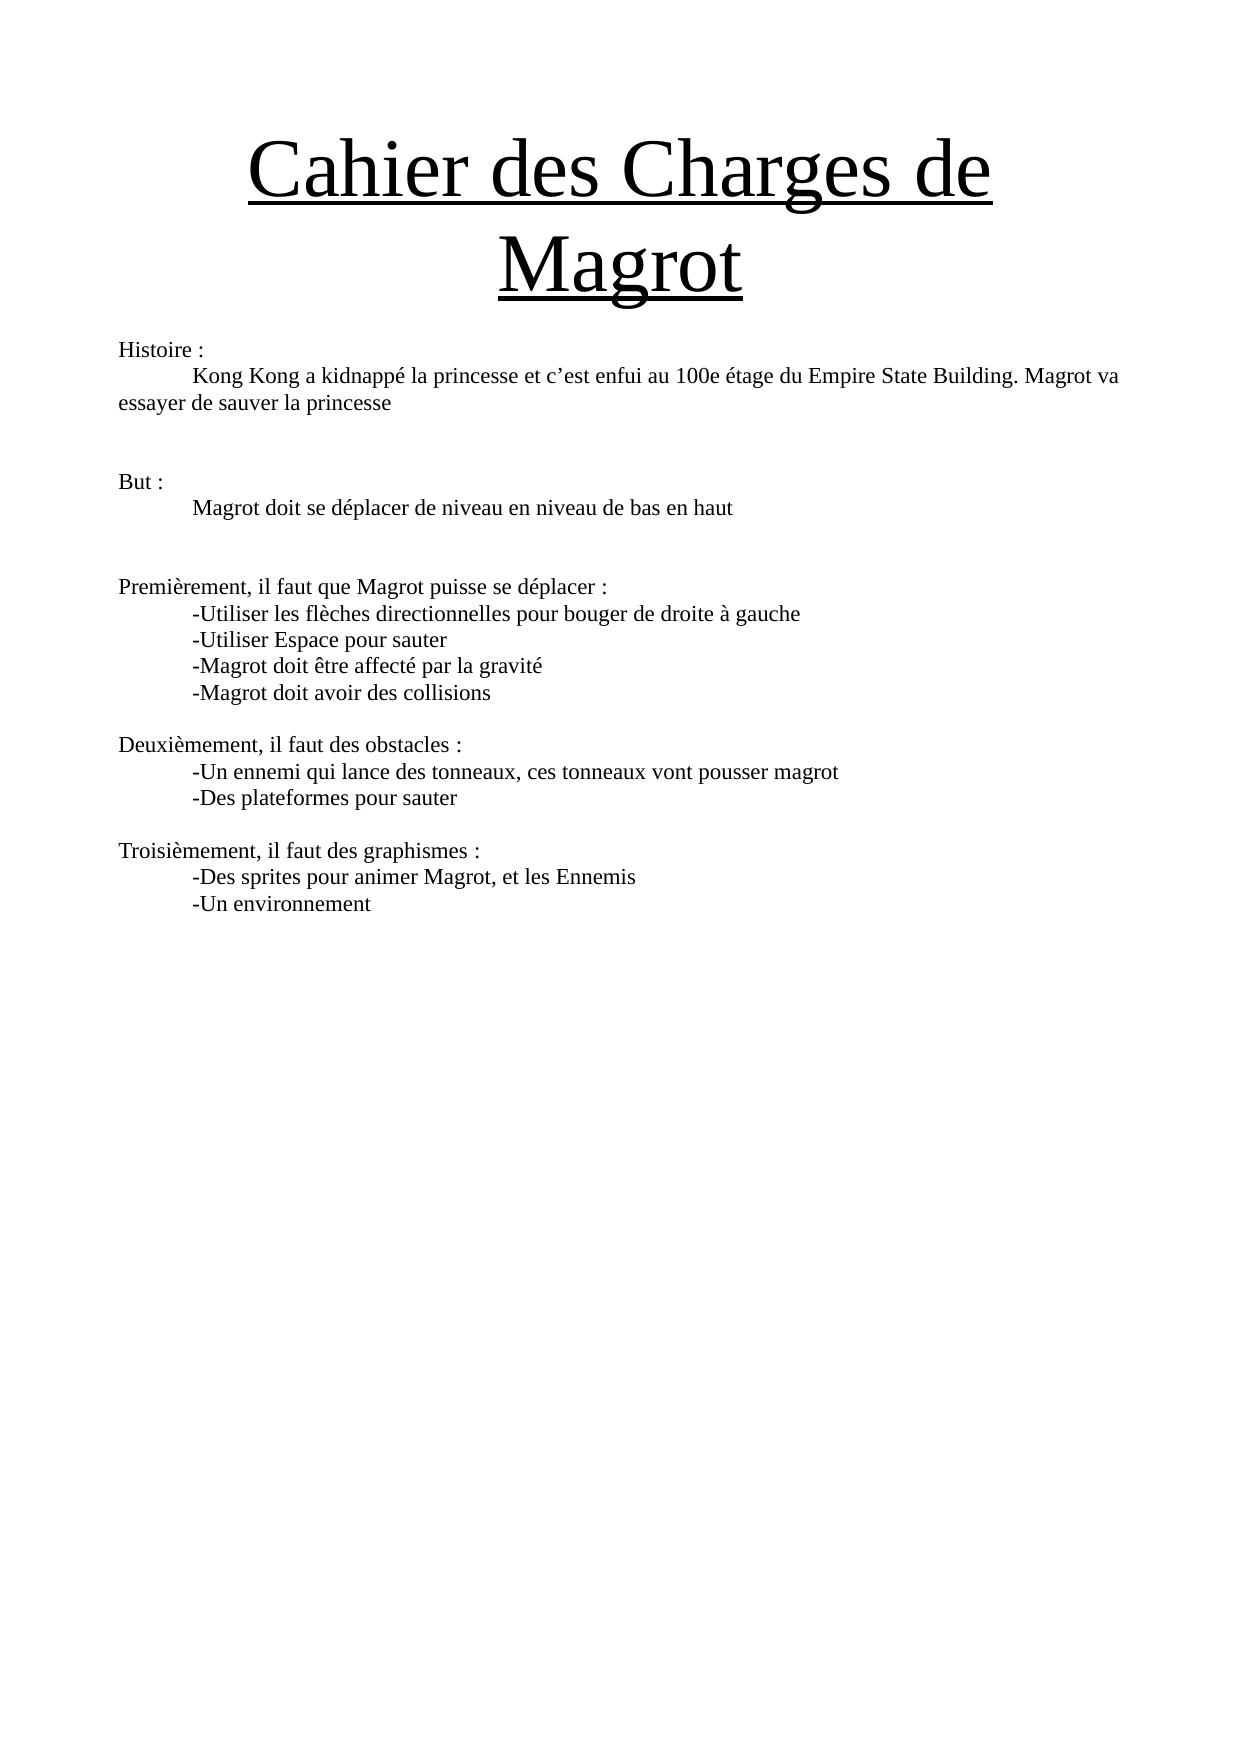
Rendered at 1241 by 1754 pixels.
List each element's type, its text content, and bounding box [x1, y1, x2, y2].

text -Magrot doit avoir des collisions [118, 679, 1122, 705]
text Histoire : [118, 336, 1122, 362]
text Deuxièmement, il faut des obstacles : [118, 731, 1122, 758]
text -Des plateformes pour sauter [118, 784, 1122, 811]
text Kong Kong a kidnappé la princesse et c’est enfui au 100e étage du Empire State Building. Magrot va essayer de sauver la princesse [118, 362, 1122, 415]
text Magrot doit se déplacer de niveau en niveau de bas en haut [118, 494, 1122, 521]
text -Utiliser Espace pour sauter [118, 626, 1122, 652]
text But : [118, 468, 1122, 494]
text Cahier des Charges de Magrot [118, 118, 1122, 310]
text -Un ennemi qui lance des tonneaux, ces tonneaux vont pousser magrot [118, 758, 1122, 784]
text Premièrement, il faut que Magrot puisse se déplacer : [118, 573, 1122, 600]
text Troisièmement, il faut des graphismes : [118, 837, 1122, 863]
text -Magrot doit être affecté par la gravité [118, 652, 1122, 679]
text -Utiliser les flèches directionnelles pour bouger de droite à gauche [118, 600, 1122, 626]
text -Des sprites pour animer Magrot, et les Ennemis [118, 863, 1122, 889]
text -Un environnement [118, 889, 1122, 916]
